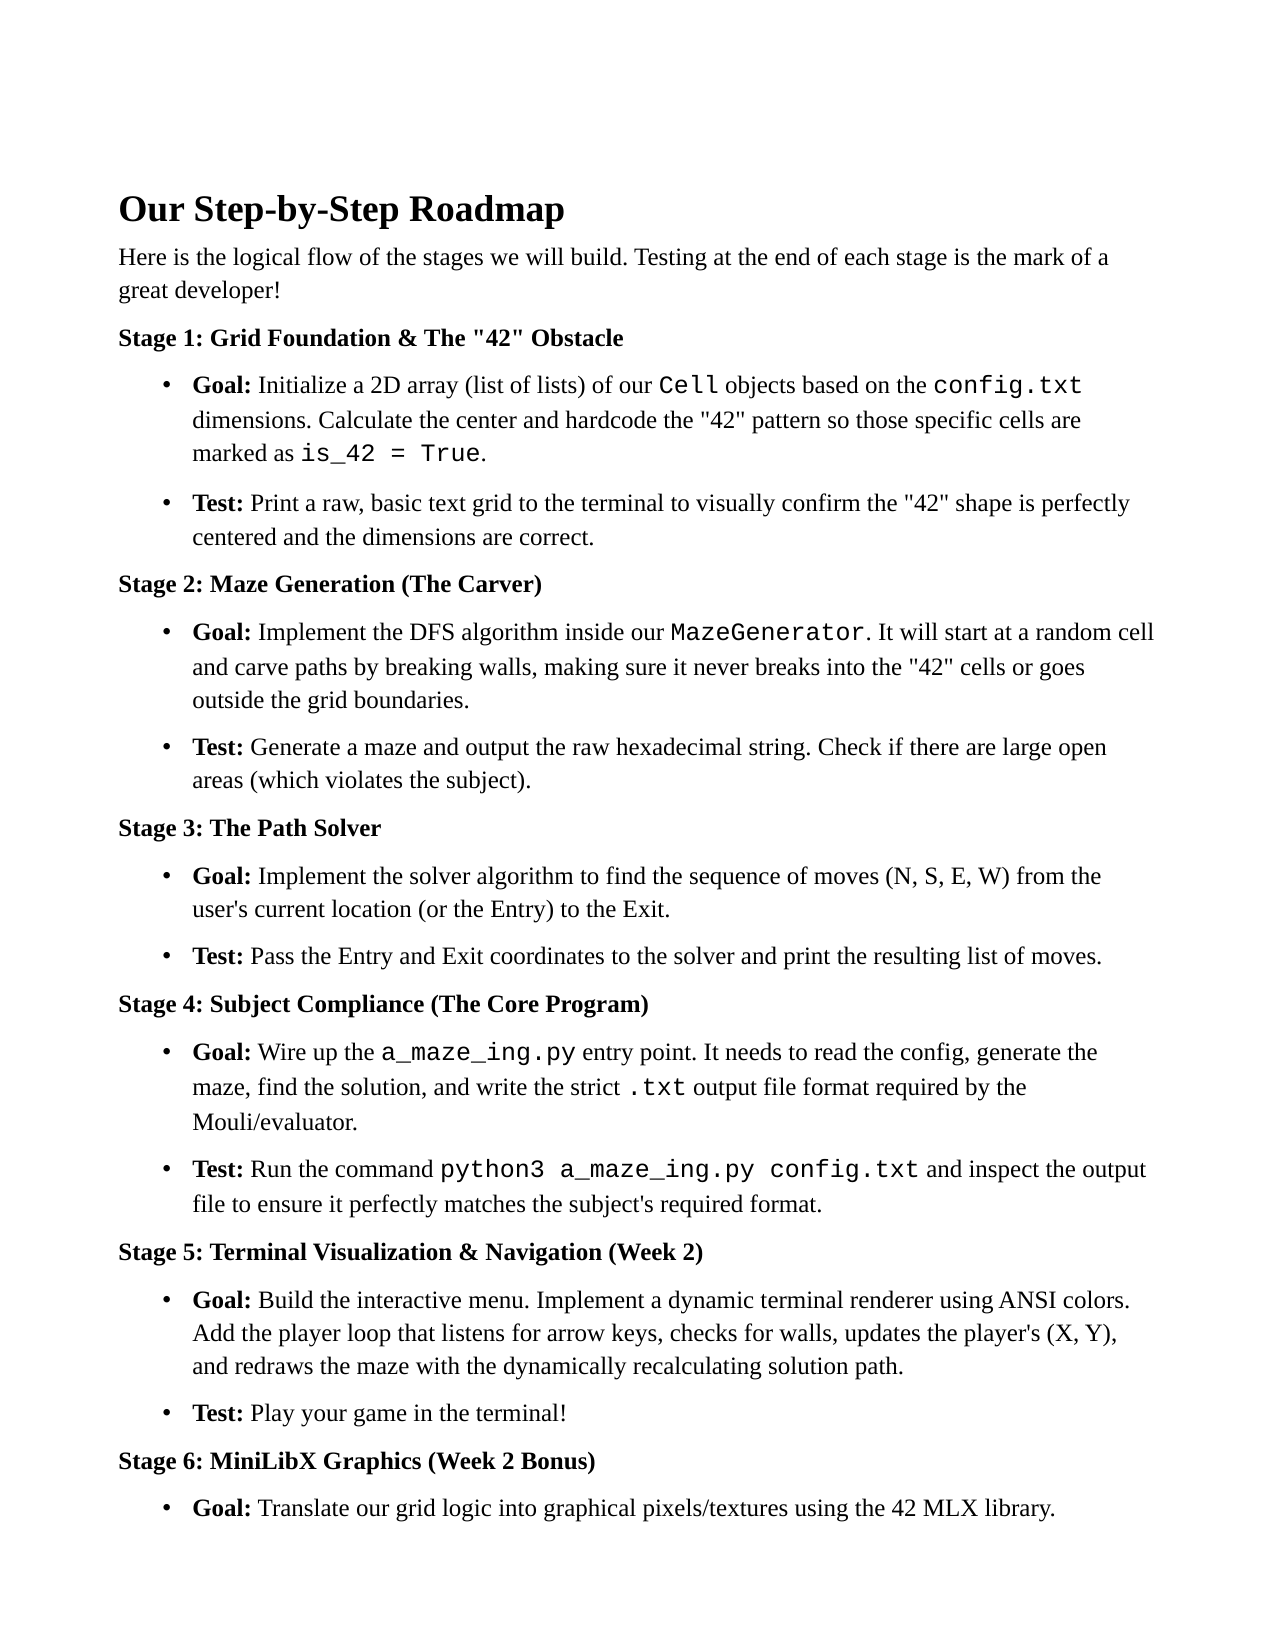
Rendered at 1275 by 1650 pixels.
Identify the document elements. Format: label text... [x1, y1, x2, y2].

list Goal: Initialize a 2D array (list of lists) of our Cell objects based on the config.txt dimensions. Calculate the center and hardcode the "42" pattern so those specific cells are marked as is_42 = True. [162, 370, 1157, 469]
text Stage 1: Grid Foundation & The "42" Obstacle [118, 323, 1157, 352]
text Stage 4: Subject Compliance (The Core Program) [118, 989, 1157, 1018]
text Stage 6: MiniLibX Graphics (Week 2 Bonus) [118, 1446, 1157, 1475]
text Stage 3: The Path Solver [118, 813, 1157, 842]
list Goal: Implement the DFS algorithm inside our MazeGenerator. It will start at a random cell and carve paths by breaking walls, making sure it never breaks into the "42" cells or goes outside the grid boundaries. [162, 617, 1157, 714]
list Test: Pass the Entry and Exit coordinates to the solver and print the resulting list of moves. [162, 941, 1157, 970]
list Goal: Translate our grid logic into graphical pixels/textures using the 42 MLX library. [162, 1493, 1157, 1522]
list Goal: Build the interactive menu. Implement a dynamic terminal renderer using ANSI colors. Add the player loop that listens for arrow keys, checks for walls, updates the player's (X, Y), and redraws the maze with the dynamically recalculating solution path. [162, 1285, 1157, 1379]
list Test: Play your game in the terminal! [162, 1398, 1157, 1427]
list Goal: Wire up the a_maze_ing.py entry point. It needs to read the config, generate the maze, find the solution, and write the strict .txt output file format required by the Mouli/evaluator. [162, 1037, 1157, 1136]
list Test: Generate a maze and output the raw hexadecimal string. Check if there are large open areas (which violates the subject). [162, 732, 1157, 794]
text Stage 2: Maze Generation (The Carver) [118, 569, 1157, 598]
list Goal: Implement the solver algorithm to find the sequence of moves (N, S, E, W) from the user's current location (or the Entry) to the Exit. [162, 861, 1157, 922]
text Stage 5: Terminal Visualization & Navigation (Week 2) [118, 1237, 1157, 1266]
list Test: Run the command python3 a_maze_ing.py config.txt and inspect the output file to ensure it perfectly matches the subject's required format. [162, 1154, 1157, 1218]
subtitle Our Step-by-Step Roadmap [118, 187, 1157, 230]
list Test: Print a raw, basic text grid to the terminal to visually confirm the "42" shape is perfectly centered and the dimensions are correct. [162, 488, 1157, 550]
text Here is the logical flow of the stages we will build. Testing at the end of each stage is the mark of a great developer! [118, 242, 1157, 304]
